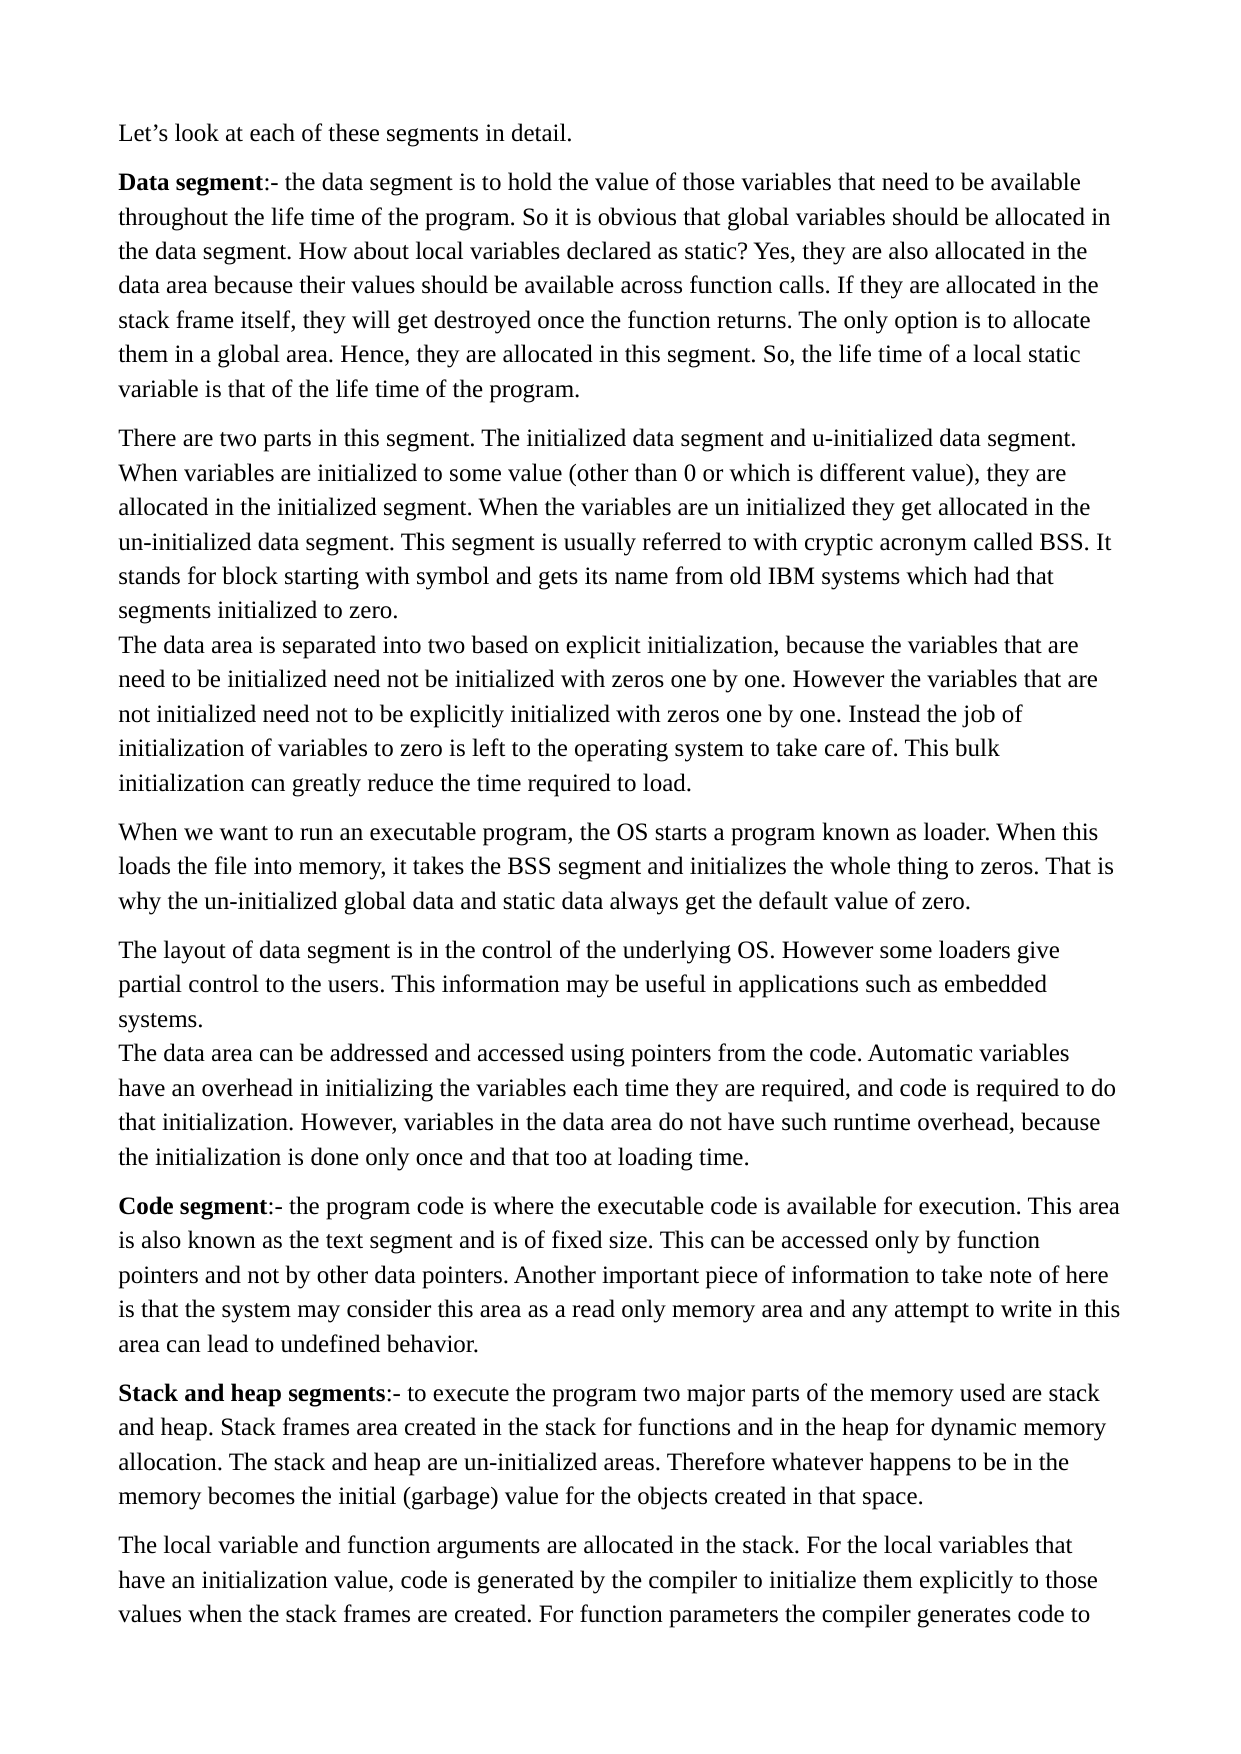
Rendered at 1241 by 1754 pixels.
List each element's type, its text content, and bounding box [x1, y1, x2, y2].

text The local variable and function arguments are allocated in the stack. For the local variables that have an initialization value, code is generated by the compiler to initialize them explicitly to those values when the stack frames are created. For function parameters the compiler generates code to [118, 1530, 1122, 1628]
text Stack and heap segments:- to execute the program two major parts of the memory used are stack and heap. Stack frames area created in the stack for functions and in the heap for dynamic memory allocation. The stack and heap are un-initialized areas. Therefore whatever happens to be in the memory becomes the initial (garbage) value for the objects created in that space. [118, 1378, 1122, 1510]
text Let’s look at each of these segments in detail. [118, 118, 1122, 147]
text There are two parts in this segment. The initialized data segment and u-initialized data segment. When variables are initialized to some value (other than 0 or which is different value), they are allocated in the initialized segment. When the variables are un initialized they get allocated in the un-initialized data segment. This segment is usually referred to with cryptic acronym called BSS. It stands for block starting with symbol and gets its name from old IBM systems which had that segments initialized to zero. The data area is separated into two based on explicit initialization, because the variables that are need to be initialized need not be initialized with zeros one by one. However the variables that are not initialized need not to be explicitly initialized with zeros one by one. Instead the job of initialization of variables to zero is left to the operating system to take care of. This bulk initialization can greatly reduce the time required to load. [118, 423, 1122, 797]
text When we want to run an executable program, the OS starts a program known as loader. When this loads the file into memory, it takes the BSS segment and initializes the whole thing to zeros. That is why the un-initialized global data and static data always get the default value of zero. [118, 817, 1122, 915]
text Code segment:- the program code is where the executable code is available for execution. This area is also known as the text segment and is of fixed size. This can be accessed only by function pointers and not by other data pointers. Another important piece of information to take note of here is that the system may consider this area as a read only memory area and any attempt to write in this area can lead to undefined behavior. [118, 1191, 1122, 1358]
text Data segment:- the data segment is to hold the value of those variables that need to be available throughout the life time of the program. So it is obvious that global variables should be allocated in the data segment. How about local variables declared as static? Yes, they are also allocated in the data area because their values should be available across function calls. If they are allocated in the stack frame itself, they will get destroyed once the function returns. The only option is to allocate them in a global area. Hence, they are allocated in this segment. So, the life time of a local static variable is that of the life time of the program. [118, 167, 1122, 403]
text The layout of data segment is in the control of the underlying OS. However some loaders give partial control to the users. This information may be useful in applications such as embedded systems. The data area can be addressed and accessed using pointers from the code. Automatic variables have an overhead in initializing the variables each time they are required, and code is required to do that initialization. However, variables in the data area do not have such runtime overhead, because the initialization is done only once and that too at loading time. [118, 935, 1122, 1171]
